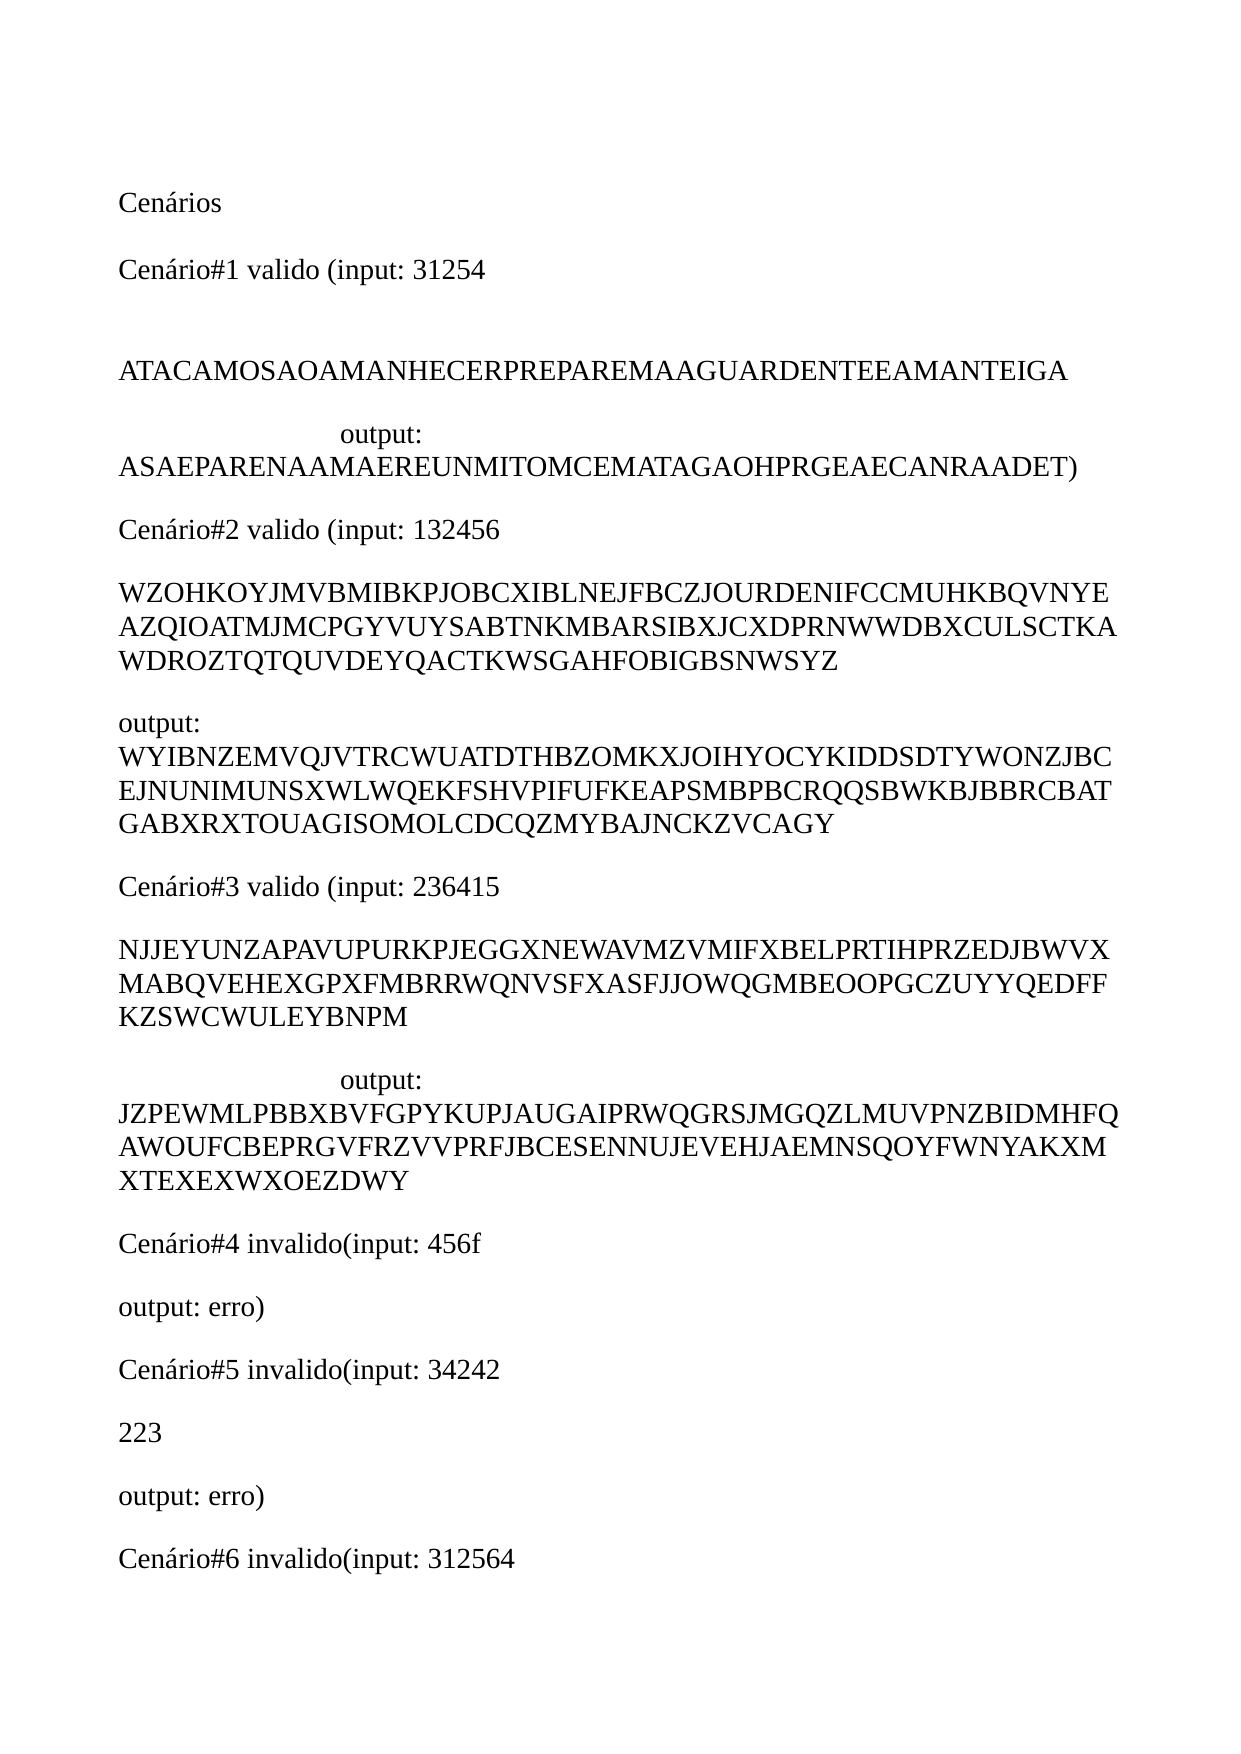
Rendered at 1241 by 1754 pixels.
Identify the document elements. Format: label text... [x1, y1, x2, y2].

text ATACAMOSAOAMANHECERPREPAREMAAGUARDENTEEAMANTEIGA [118, 286, 1122, 386]
text output: WYIBNZEMVQJVTRCWUATDTHBZOMKXJOIHYOCYKIDDSDTYWONZJBCEJNUNIMUNSXWLWQEKFSHVPIFUFKEAPSMBPBCRQQSBWKBJBBRCBATGABXRXTOUAGISOMOLCDCQZMYBAJNCKZVCAGY [118, 706, 1122, 840]
text Cenário#3 valido (input: 236415 [118, 869, 1122, 903]
text Cenário#2 valido (input: 132456 [118, 512, 1122, 546]
text Cenário#5 invalido(input: 34242 [118, 1352, 1122, 1386]
text Cenários [118, 185, 1122, 219]
text output: JZPEWMLPBBXBVFGPYKUPJAUGAIPRWQGRSJMGQZLMUVPNZBIDMHFQAWOUFCBEPRGVFRZVVPRFJBCESENNUJEVEHJAEMNSQOYFWNYAKXMXTEXEXWXOEZDWY [118, 1062, 1122, 1197]
text Cenário#4 invalido(input: 456f [118, 1226, 1122, 1259]
text Cenário#1 valido (input: 31254 [118, 252, 1122, 286]
text WZOHKOYJMVBMIBKPJOBCXIBLNEJFBCZJOURDENIFCCMUHKBQVNYEAZQIOATMJMCPGYVUYSABTNKMBARSIBXJCXDPRNWWDBXCULSCTKAWDROZTQTQUVDEYQACTKWSGAHFOBIGBSNWSYZ [118, 576, 1122, 676]
text output: erro) [118, 1478, 1122, 1512]
text NJJEYUNZAPAVUPURKPJEGGXNEWAVMZVMIFXBELPRTIHPRZEDJBWVXMABQVEHEXGPXFMBRRWQNVSFXASFJJOWQGMBEOOPGCZUYYQEDFFKZSWCWULEYBNPM [118, 932, 1122, 1033]
text Cenário#6 invalido(input: 312564 [118, 1541, 1122, 1575]
text output: ASAEPARENAAMAEREUNMITOMCEMATAGAOHPRGEAECANRAADET) [118, 416, 1122, 483]
text output: erro) [118, 1289, 1122, 1323]
text 223 [118, 1415, 1122, 1449]
